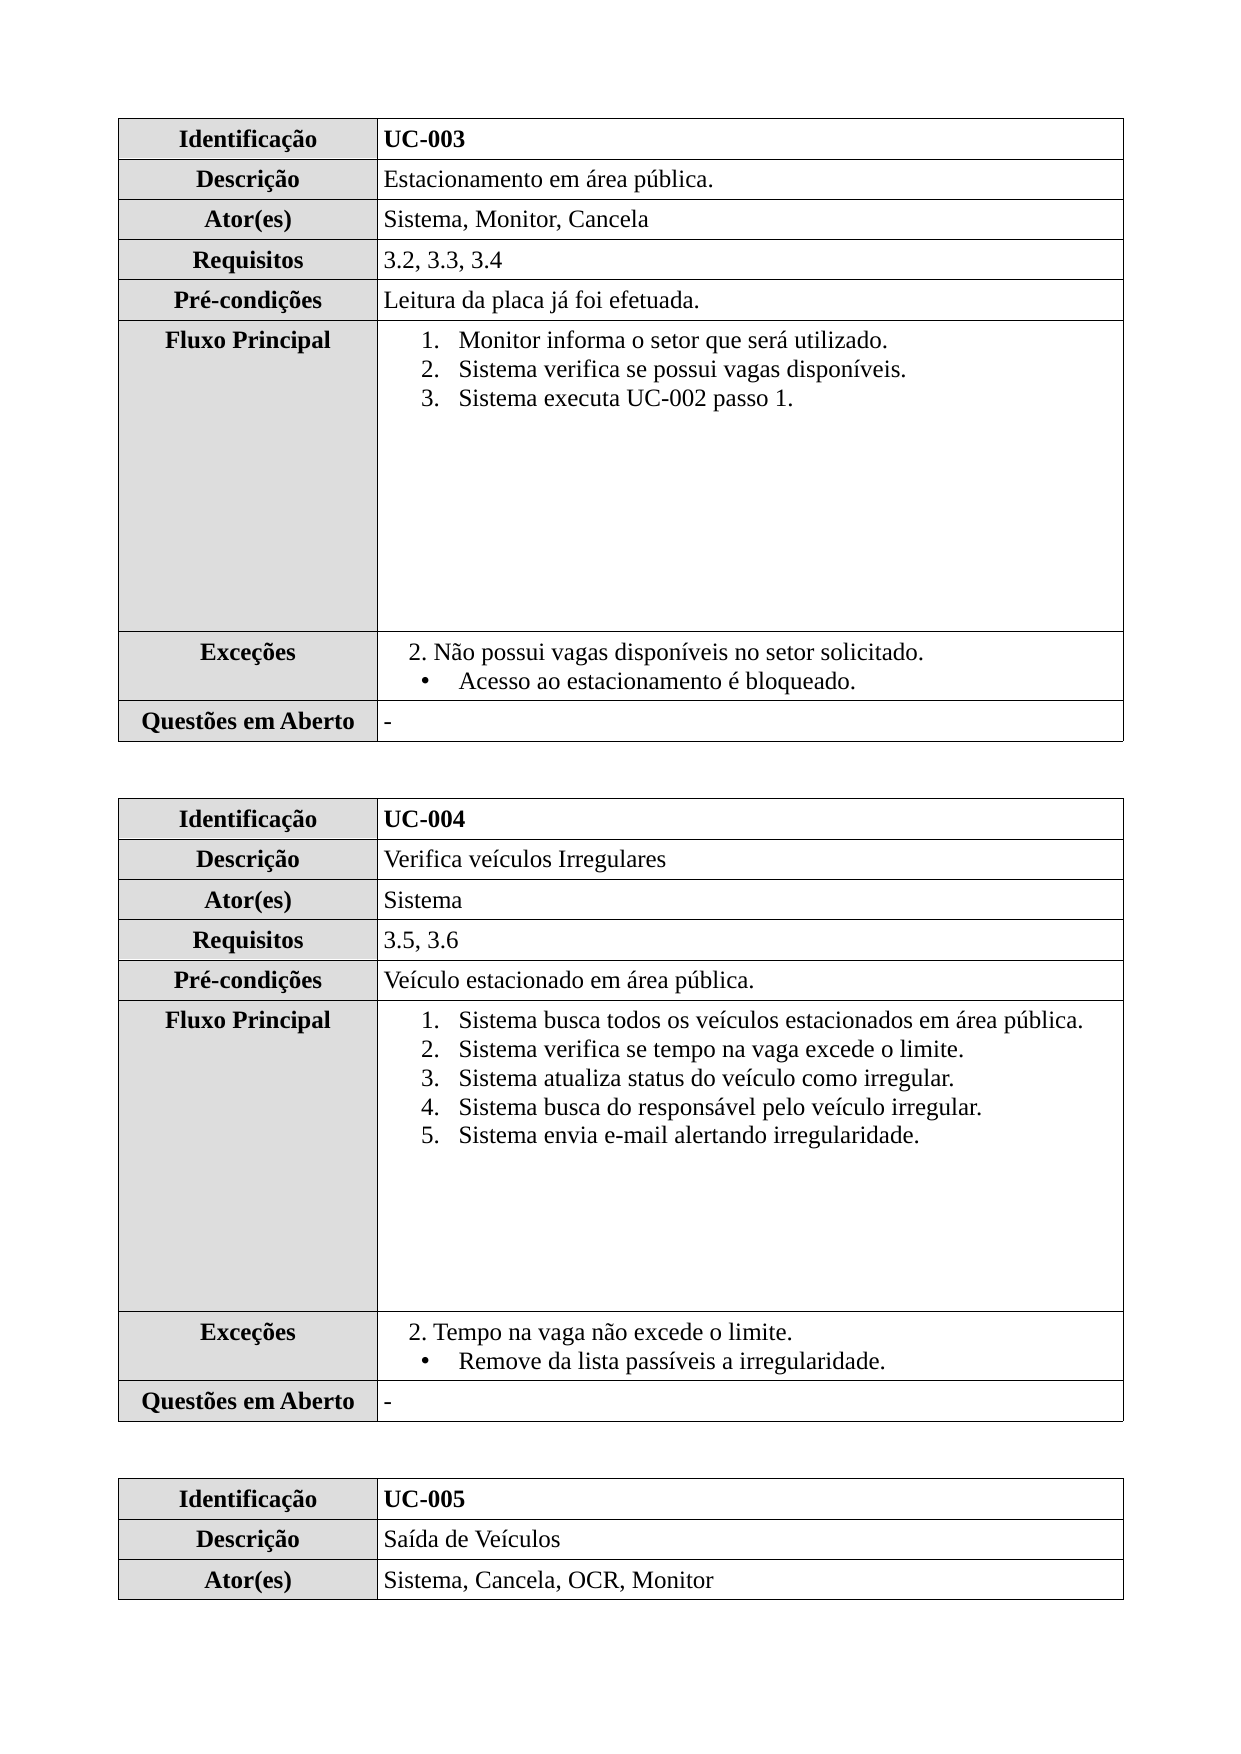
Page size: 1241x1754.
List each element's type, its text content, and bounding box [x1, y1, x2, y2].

table_cell Questões em Aberto [119, 701, 377, 741]
table_header UC-004 [378, 799, 1123, 838]
table_cell Fluxo Principal [119, 1001, 377, 1311]
table_cell Sistema, Monitor, Cancela [378, 200, 1123, 239]
table_cell Requisitos [119, 920, 377, 959]
table_cell - [378, 1381, 1123, 1421]
table_cell Fluxo Principal [119, 321, 377, 631]
table_cell 2. Tempo na vaga não excede o limite. Remove da lista passíveis a irregularidade. [378, 1312, 1123, 1380]
table_cell Ator(es) [119, 200, 377, 239]
table_cell Ator(es) [119, 1560, 377, 1599]
table_cell 2. Não possui vagas disponíveis no setor solicitado. Acesso ao estacionamento é bloqueado. [378, 632, 1123, 700]
table_cell Exceções [119, 1312, 377, 1380]
table_cell Monitor informa o setor que será utilizado. Sistema verifica se possui vagas disponíveis. Sistema executa UC-002 passo 1. [378, 321, 1123, 631]
table_header Identificação [119, 1479, 377, 1519]
table_cell Verifica veículos Irregulares [378, 840, 1123, 879]
table_cell Questões em Aberto [119, 1381, 377, 1421]
table_cell Pré-condições [119, 280, 377, 320]
table_cell Sistema busca todos os veículos estacionados em área pública. Sistema verifica se tempo na vaga excede o limite. Sistema atualiza status do veículo como irregular. Sistema busca do responsável pelo veículo irregular. Sistema envia e-mail alertando irregularidade. [378, 1001, 1123, 1311]
table_cell Descrição [119, 840, 377, 879]
table_header Identificação [119, 119, 377, 158]
table_cell Requisitos [119, 240, 377, 279]
table_cell 3.5, 3.6 [378, 920, 1123, 959]
table_cell Exceções [119, 632, 377, 700]
table_cell Descrição [119, 160, 377, 199]
table_cell Estacionamento em área pública. [378, 160, 1123, 199]
table_cell Descrição [119, 1520, 377, 1559]
table_cell 3.2, 3.3, 3.4 [378, 240, 1123, 279]
table_header UC-005 [378, 1479, 1123, 1519]
table_cell Veículo estacionado em área pública. [378, 961, 1123, 1000]
table_header UC-003 [378, 119, 1123, 158]
table_cell Leitura da placa já foi efetuada. [378, 280, 1123, 320]
table_cell Saída de Veículos [378, 1520, 1123, 1559]
table_cell Sistema [378, 880, 1123, 919]
table_cell - [378, 701, 1123, 741]
table_cell Pré-condições [119, 961, 377, 1000]
table_cell Ator(es) [119, 880, 377, 919]
table_cell Sistema, Cancela, OCR, Monitor [378, 1560, 1123, 1599]
table_header Identificação [119, 799, 377, 838]
